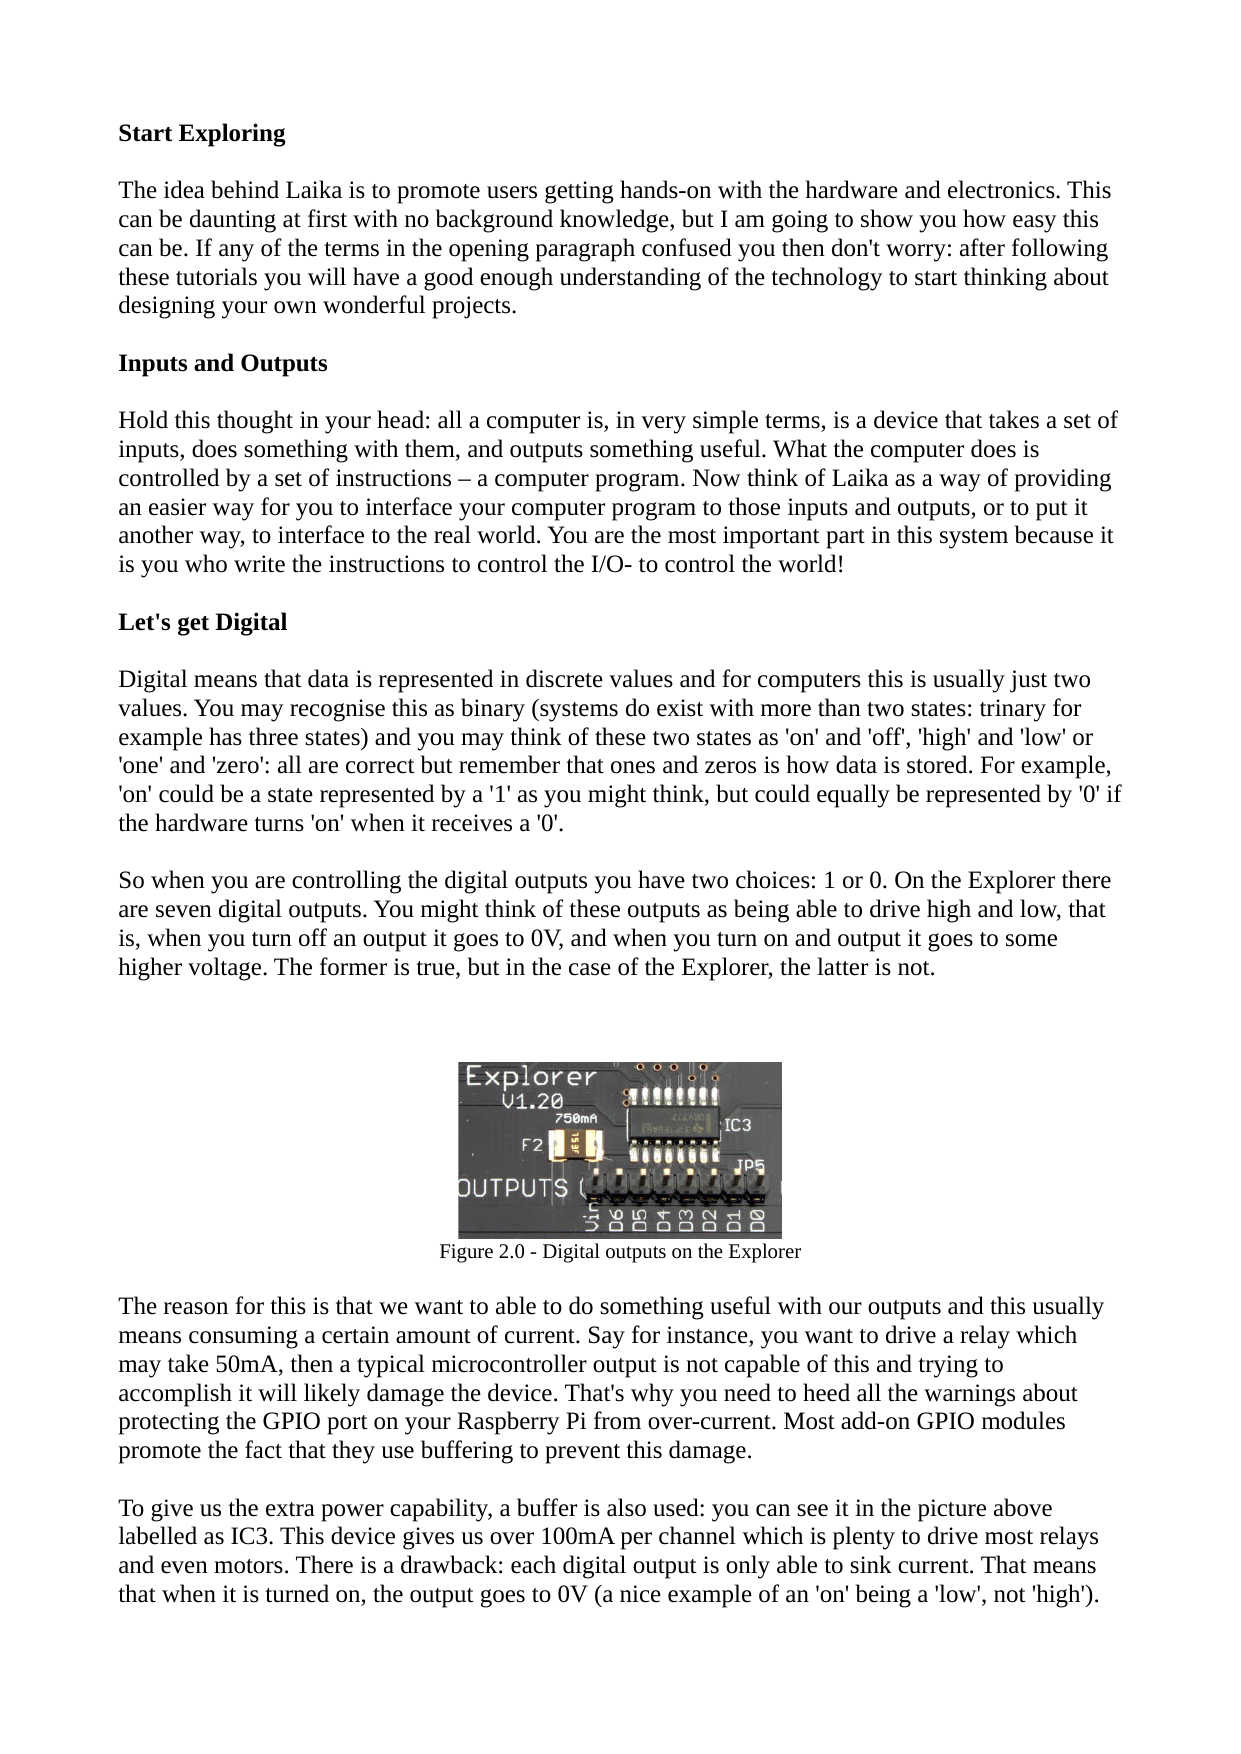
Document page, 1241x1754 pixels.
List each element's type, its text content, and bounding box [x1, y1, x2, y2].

text Inputs and Outputs [118, 348, 1122, 377]
text To give us the extra power capability, a buffer is also used: you can see it in the picture above labelled as IC3. This device gives us over 100mA per channel which is plenty to drive most relays and even motors. There is a drawback: each digital output is only able to sink current. That means that when it is turned on, the output goes to 0V (a nice example of an 'on' being a 'low', not 'high'). [118, 1493, 1122, 1608]
text Digital means that data is represented in discrete values and for computers this is usually just two values. You may recognise this as binary (systems do exist with more than two states: trinary for example has three states) and you may think of these two states as 'on' and 'off', 'high' and 'low' or 'one' and 'zero': all are correct but remember that ones and zeros is how data is stored. For example, 'on' could be a state represented by a '1' as you might think, but could equally be represented by '0' if the hardware turns 'on' when it receives a '0'. [118, 664, 1122, 837]
text Start Exploring [118, 118, 1122, 147]
picture [458, 1062, 782, 1239]
text Hold this thought in your head: all a computer is, in very simple terms, is a device that takes a set of inputs, does something with them, and outputs something useful. What the computer does is controlled by a set of instructions – a computer program. Now think of Laika as a way of providing an easier way for you to interface your computer program to those inputs and outputs, or to put it another way, to interface to the real world. You are the most important part in this system because it is you who write the instructions to control the I/O- to control the world! [118, 406, 1122, 578]
text The idea behind Laika is to promote users getting hands-on with the hardware and electronics. This can be daunting at first with no background knowledge, but I am going to show you how easy this can be. If any of the terms in the opening paragraph confused you then don't worry: after following these tutorials you will have a good enough understanding of the technology to start thinking about designing your own wonderful projects. [118, 176, 1122, 319]
text The reason for this is that we want to able to do something useful with our outputs and this usually means consuming a certain amount of current. Say for instance, you want to drive a relay which may take 50mA, then a typical microcontroller output is not capable of this and trying to accomplish it will likely damage the device. That's why you need to heed all the warnings about protecting the GPIO port on your Raspberry Pi from over-current. Most add-on GPIO modules promote the fact that they use buffering to prevent this damage. [118, 1291, 1122, 1464]
text Figure 2.0 - Digital outputs on the Explorer [118, 1062, 1122, 1263]
text Let's get Digital [118, 607, 1122, 636]
text So when you are controlling the digital outputs you have two choices: 1 or 0. On the Explorer there are seven digital outputs. You might think of these outputs as being able to drive high and low, that is, when you turn off an output it goes to 0V, and when you turn on and output it goes to some higher voltage. The former is true, but in the case of the Explorer, the latter is not. [118, 866, 1122, 981]
